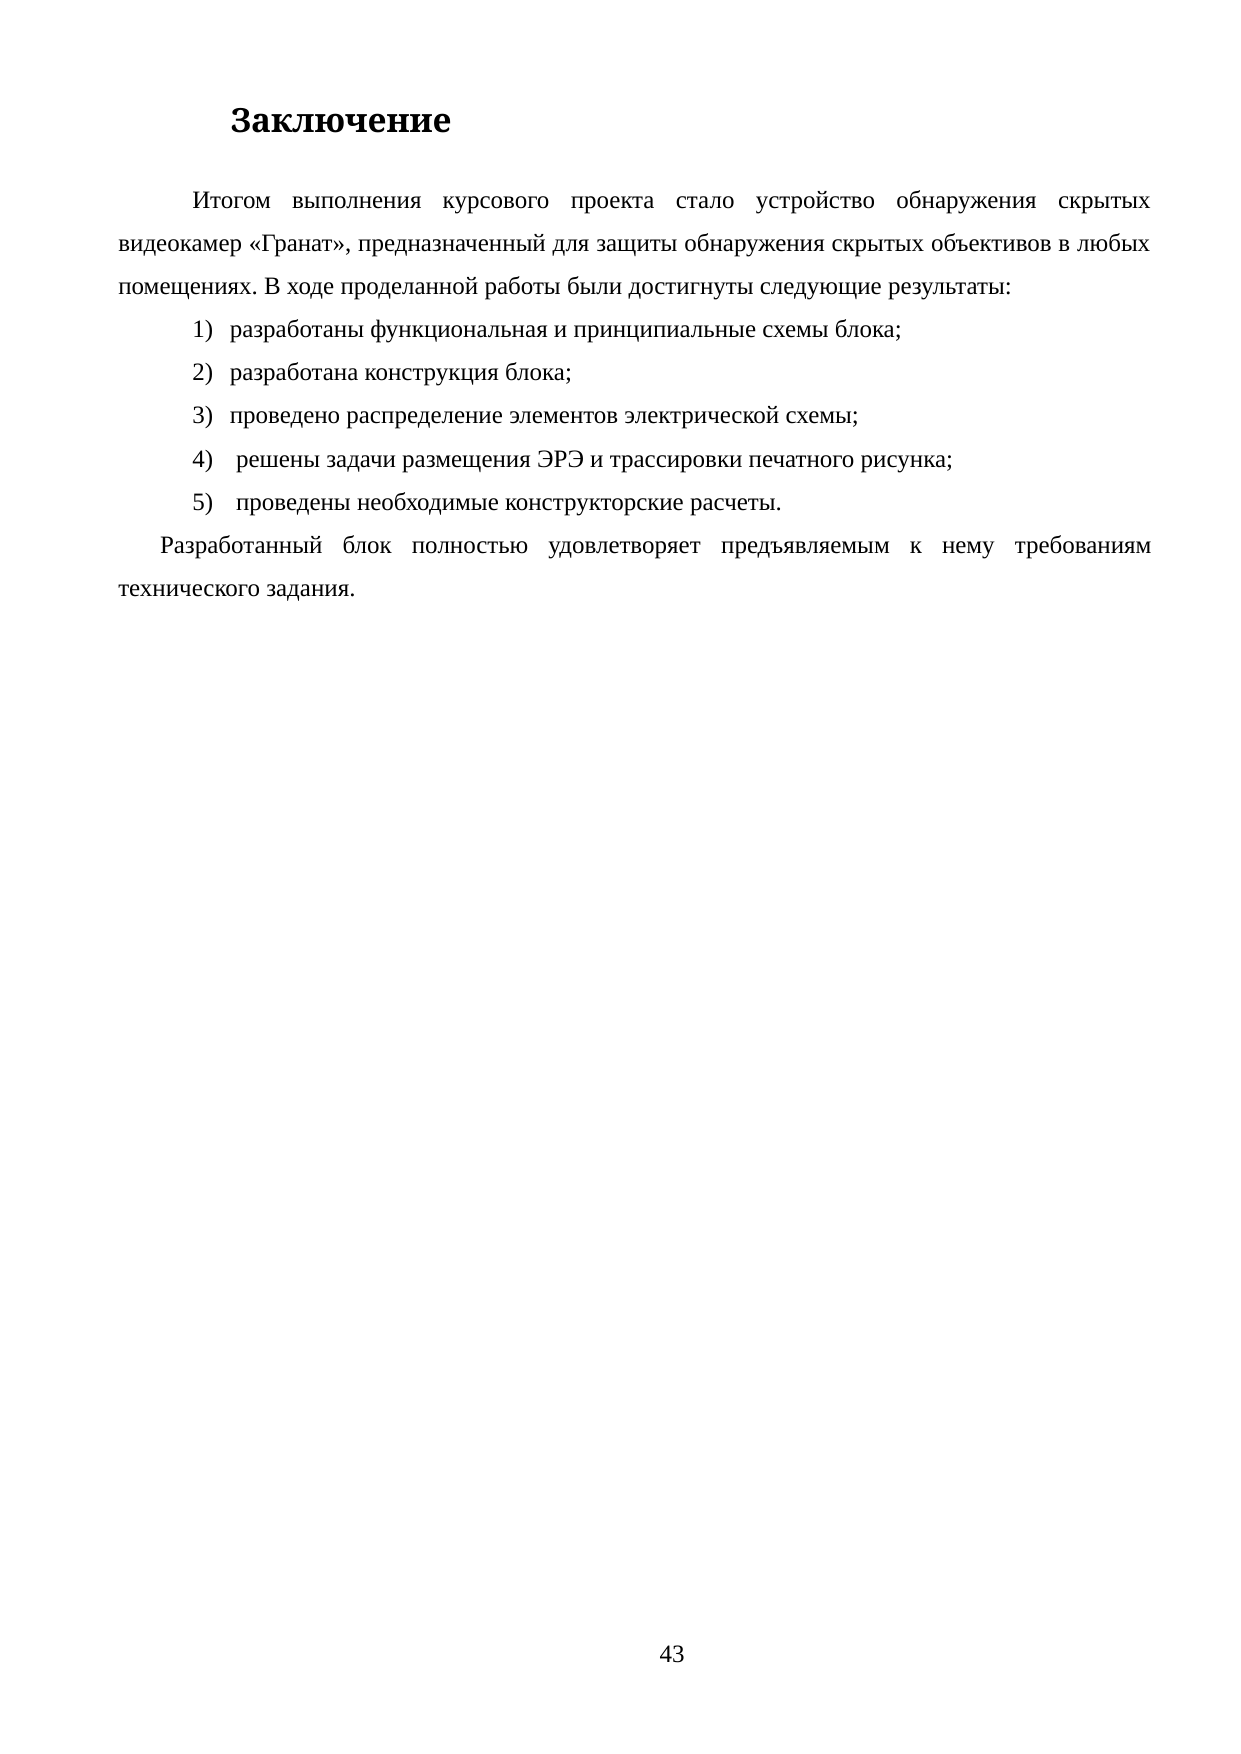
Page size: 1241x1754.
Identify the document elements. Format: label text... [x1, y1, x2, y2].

list решены задачи размещения ЭРЭ и трассировки печатного рисунка; [192, 444, 1152, 472]
subtitle Заключение [118, 102, 1152, 141]
list проведено распределение элементов электрической схемы; [192, 401, 1152, 429]
text Итогом выполнения курсового проекта стало устройство обнаружения скрытых видеокамер «Гранат», предназначенный для защиты обнаружения скрытых объективов в любых помещениях. В ходе проделанной работы были достигнуты следующие результаты: [118, 185, 1152, 300]
list разработана конструкция блока; [192, 357, 1152, 386]
list разработаны функциональная и принципиальные схемы блока; [192, 314, 1152, 343]
text Разработанный блок полностью удовлетворяет предъявляемым к нему требованиям технического задания. [118, 530, 1152, 602]
list проведены необходимые конструкторские расчеты. [192, 487, 1152, 516]
